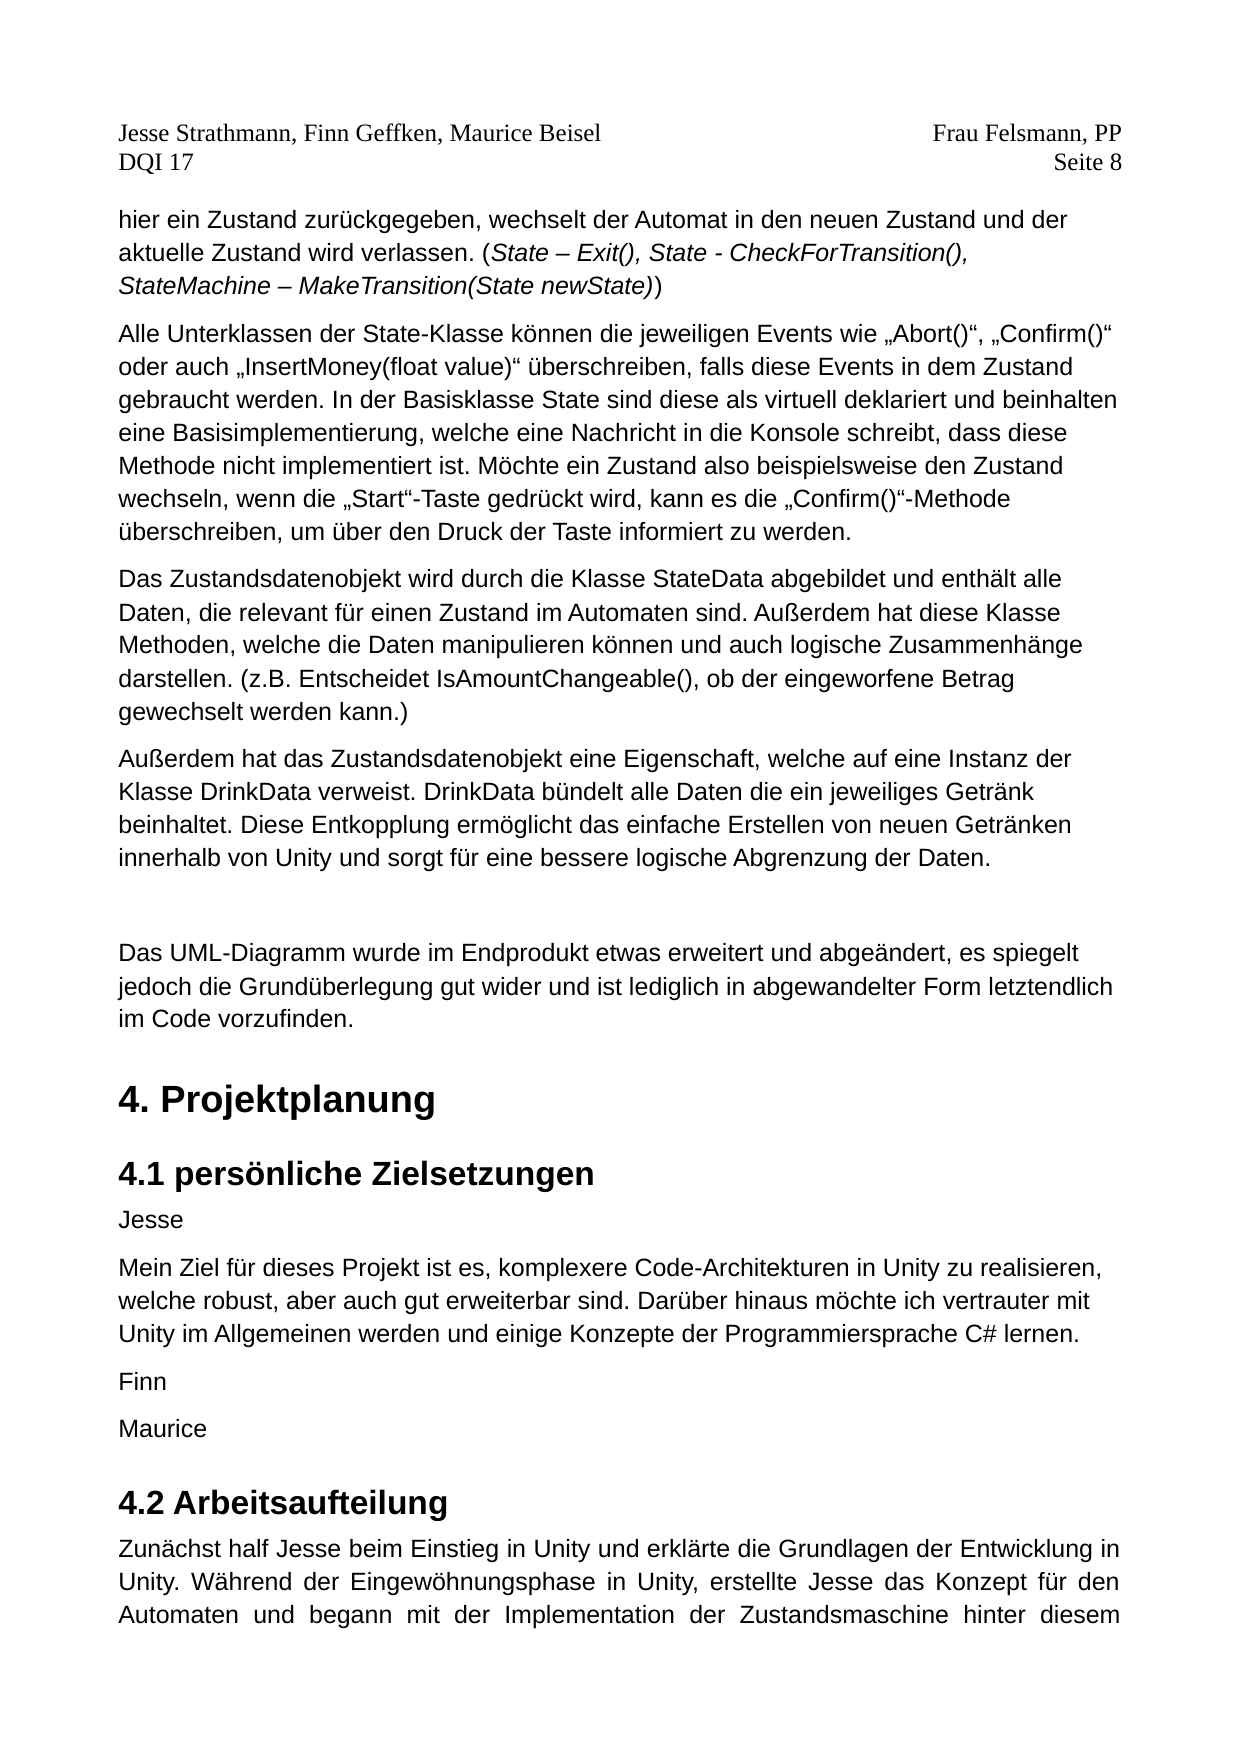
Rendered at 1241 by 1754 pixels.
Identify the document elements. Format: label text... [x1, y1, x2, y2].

text Das Zustandsdatenobjekt wird durch die Klasse StateData abgebildet und enthält alle Daten, die relevant für einen Zustand im Automaten sind. Außerdem hat diese Klasse Methoden, welche die Daten manipulieren können und auch logische Zusammenhänge darstellen. (z.B. Entscheidet IsAmountChangeable(), ob der eingeworfene Betrag gewechselt werden kann.) [118, 564, 1122, 725]
text Das UML-Diagramm wurde im Endprodukt etwas erweitert und abgeändert, es spiegelt jedoch die Grundüberlegung gut wider und ist lediglich in abgewandelter Form letztendlich im Code vorzufinden. [118, 938, 1122, 1033]
text Jesse [118, 1205, 1122, 1234]
text Mein Ziel für dieses Projekt ist es, komplexere Code-Architekturen in Unity zu realisieren, welche robust, aber auch gut erweiterbar sind. Darüber hinaus möchte ich vertrauter mit Unity im Allgemeinen werden und einige Konzepte der Programmiersprache C# lernen. [118, 1253, 1122, 1348]
text Maurice [118, 1414, 1122, 1443]
text Außerdem hat das Zustandsdatenobjekt eine Eigenschaft, welche auf eine Instanz der Klasse DrinkData verweist. DrinkData bündelt alle Daten die ein jeweiliges Getränk beinhaltet. Diese Entkopplung ermöglicht das einfache Erstellen von neuen Getränken innerhalb von Unity und sorgt für eine bessere logische Abgrenzung der Daten. [118, 744, 1122, 872]
text Zunächst half Jesse beim Einstieg in Unity und erklärte die Grundlagen der Entwicklung in Unity. Während der Eingewöhnungsphase in Unity, erstellte Jesse das Konzept für den Automaten und begann mit der Implementation der Zustandsmaschine hinter diesem [118, 1534, 1122, 1628]
subtitle 4.2 Arbeitsaufteilung [118, 1482, 1122, 1521]
subtitle 4. Projektplanung [118, 1077, 1122, 1121]
text hier ein Zustand zurückgegeben, wechselt der Automat in den neuen Zustand und der aktuelle Zustand wird verlassen. (State – Exit(), State - CheckForTransition(), StateMachine – MakeTransition(State newState)) [118, 205, 1122, 300]
subtitle 4.1 persönliche Zielsetzungen [118, 1154, 1122, 1193]
text Alle Unterklassen der State-Klasse können die jeweiligen Events wie „Abort()“, „Confirm()“ oder auch „InsertMoney(float value)“ überschreiben, falls diese Events in dem Zustand gebraucht werden. In der Basisklasse State sind diese als virtuell deklariert und beinhalten eine Basisimplementierung, welche eine Nachricht in die Konsole schreibt, dass diese Methode nicht implementiert ist. Möchte ein Zustand also beispielsweise den Zustand wechseln, wenn die „Start“-Taste gedrückt wird, kann es die „Confirm()“-Methode überschreiben, um über den Druck der Taste informiert zu werden. [118, 319, 1122, 546]
text Finn [118, 1366, 1122, 1395]
